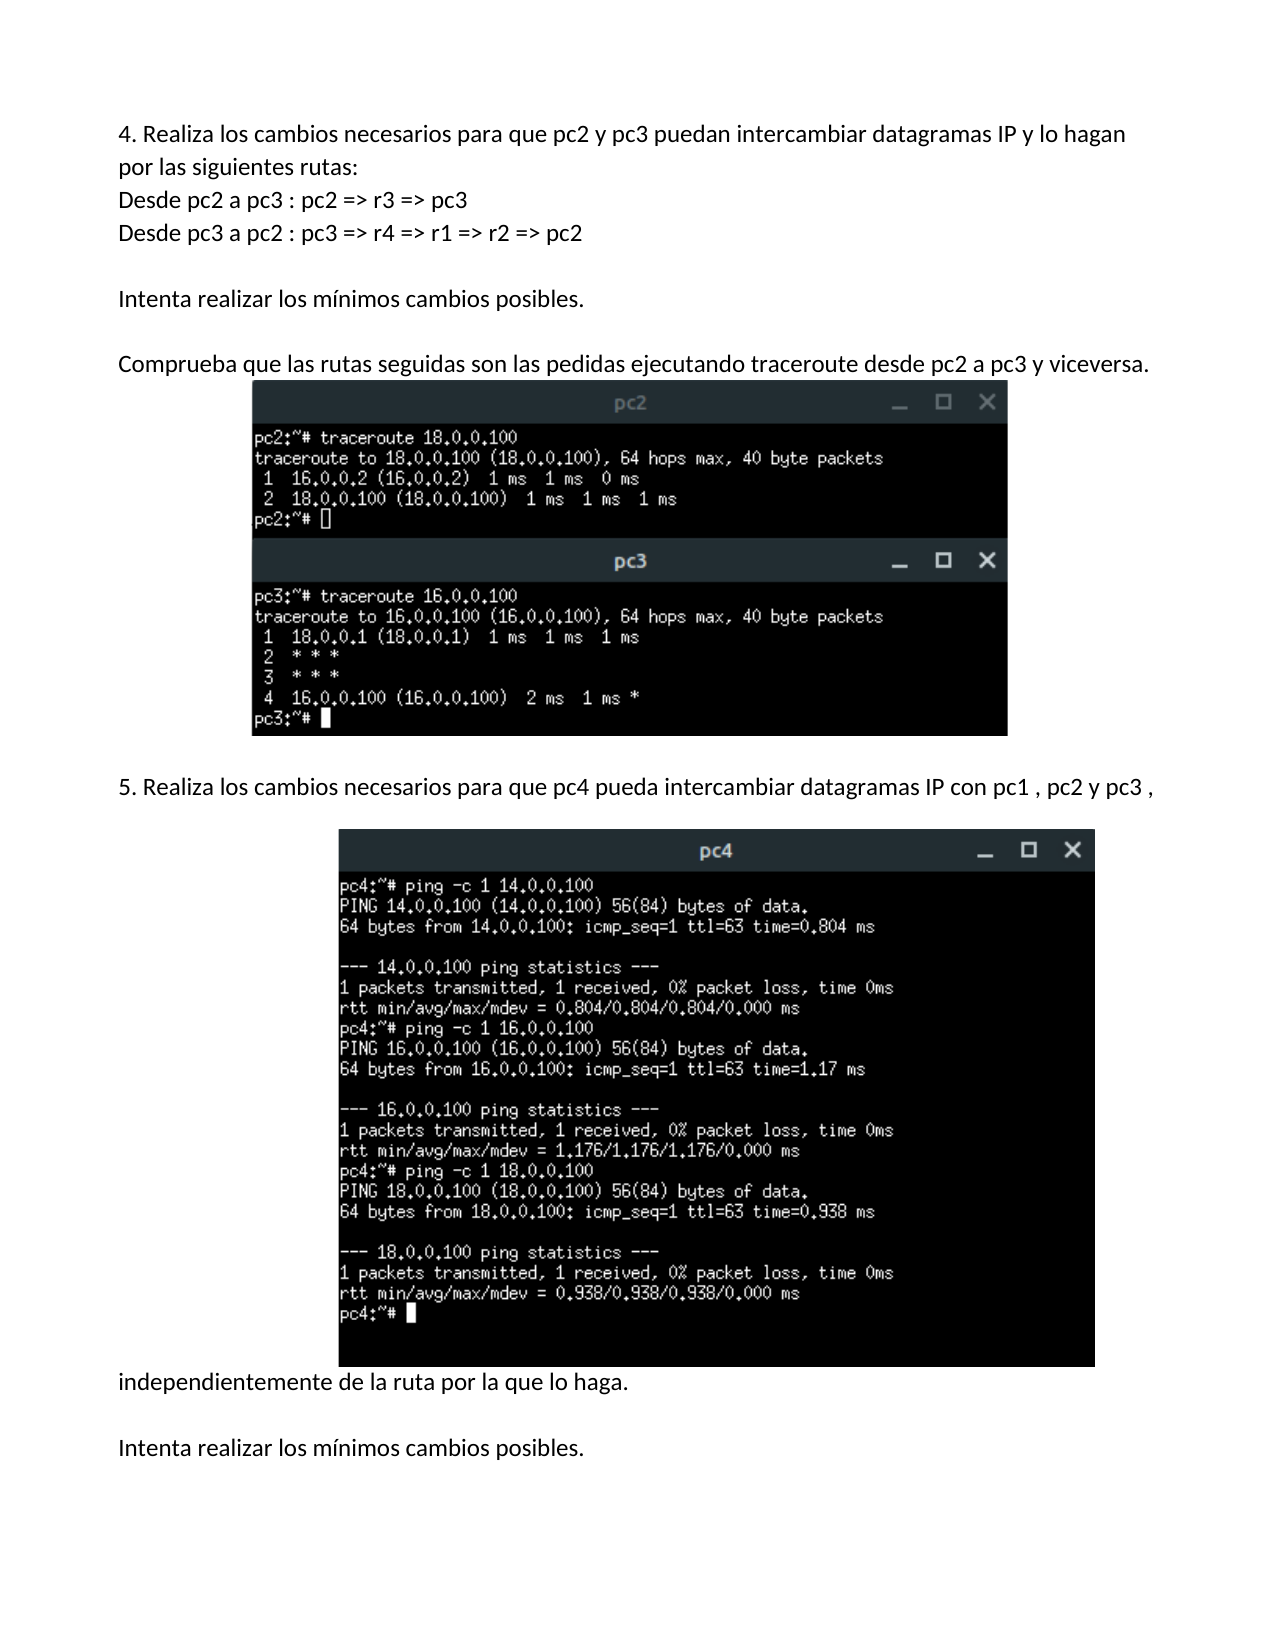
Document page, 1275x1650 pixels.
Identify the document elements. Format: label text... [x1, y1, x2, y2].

text Desde pc3 a pc2 : pc3 => r4 => r1 => r2 => pc2 [118, 217, 1157, 247]
text 5. Realiza los cambios necesarios para que pc4 pueda intercambiar datagramas IP con pc1 , pc2 y pc3 , independientemente de la ruta por la que lo haga. [118, 771, 1157, 1397]
picture [338, 829, 1095, 1367]
picture [251, 380, 1008, 736]
text Intenta realizar los mínimos cambios posibles. [118, 1432, 1157, 1463]
text Comprueba que las rutas seguidas son las pedidas ejecutando traceroute desde pc2 a pc3 y viceversa. [118, 348, 1157, 379]
text Desde pc2 a pc3 : pc2 => r3 => pc3 [118, 184, 1157, 214]
text 4. Realiza los cambios necesarios para que pc2 y pc3 puedan intercambiar datagramas IP y lo hagan por las siguientes rutas: [118, 118, 1157, 182]
text Intenta realizar los mínimos cambios posibles. [118, 283, 1157, 313]
